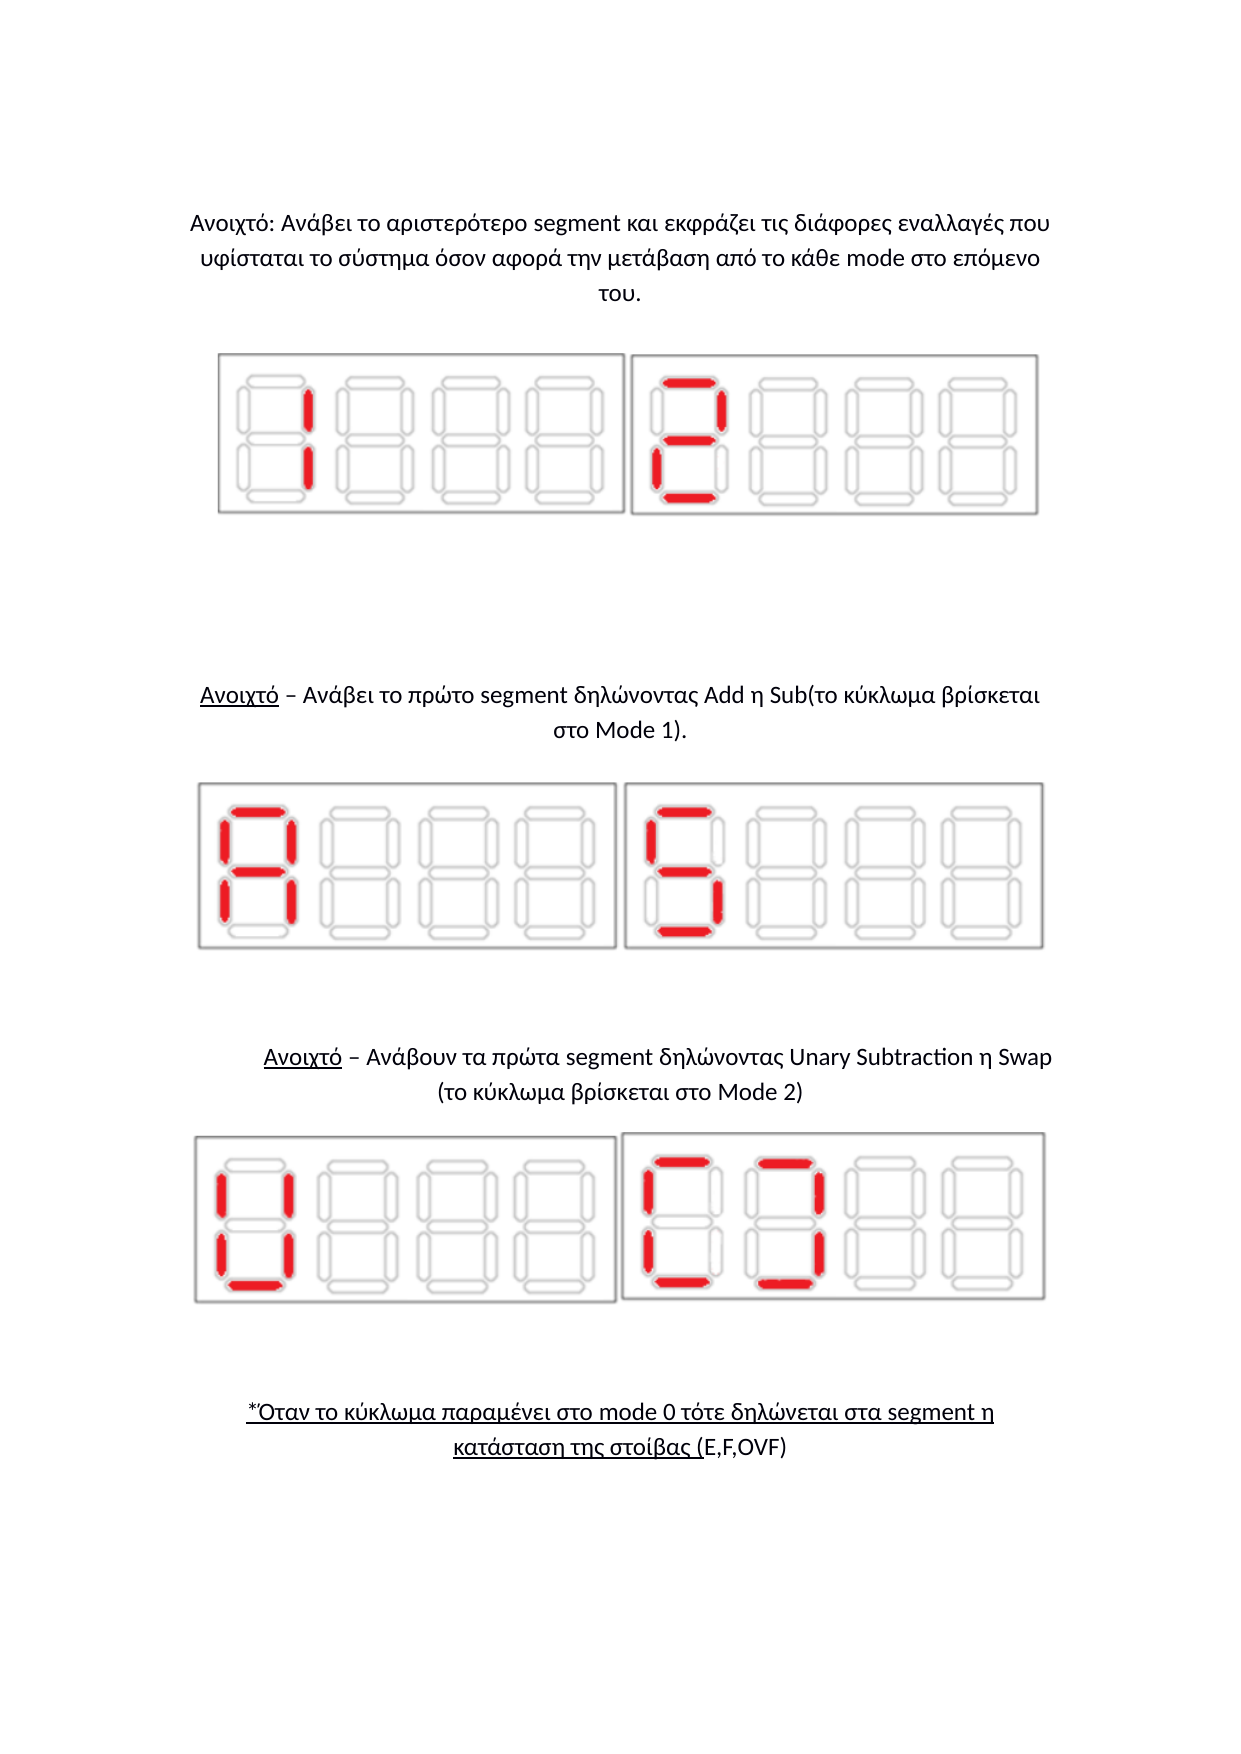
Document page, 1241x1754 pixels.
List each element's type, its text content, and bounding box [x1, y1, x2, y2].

picture [187, 333, 1053, 538]
text Ανοιχτό – Ανάβει το πρώτο segment δηλώνοντας Add η Sub(το κύκλωμα βρίσκεται στο Mode 1). [187, 679, 1053, 745]
text *Όταν το κύκλωμα παραμένει στο mode 0 τότε δηλώνεται στα segment η κατάσταση της στοίβας (E,F,OVF) [187, 1396, 1053, 1462]
text Ανοιχτό: Ανάβει το αριστερότερο segment και εκφράζει τις διάφορες εναλλαγές που υφίσταται το σύστημα όσον αφορά την μετάβαση από το κάθε mode στο επόμενο του. [187, 207, 1053, 308]
picture [187, 770, 1053, 956]
text Ανοιχτό – Ανάβουν τα πρώτα segment δηλώνοντας Unary Subtraction η Swap (το κύκλωμα βρίσκεται στο Mode 2) [187, 1041, 1053, 1107]
picture [187, 1131, 1053, 1311]
